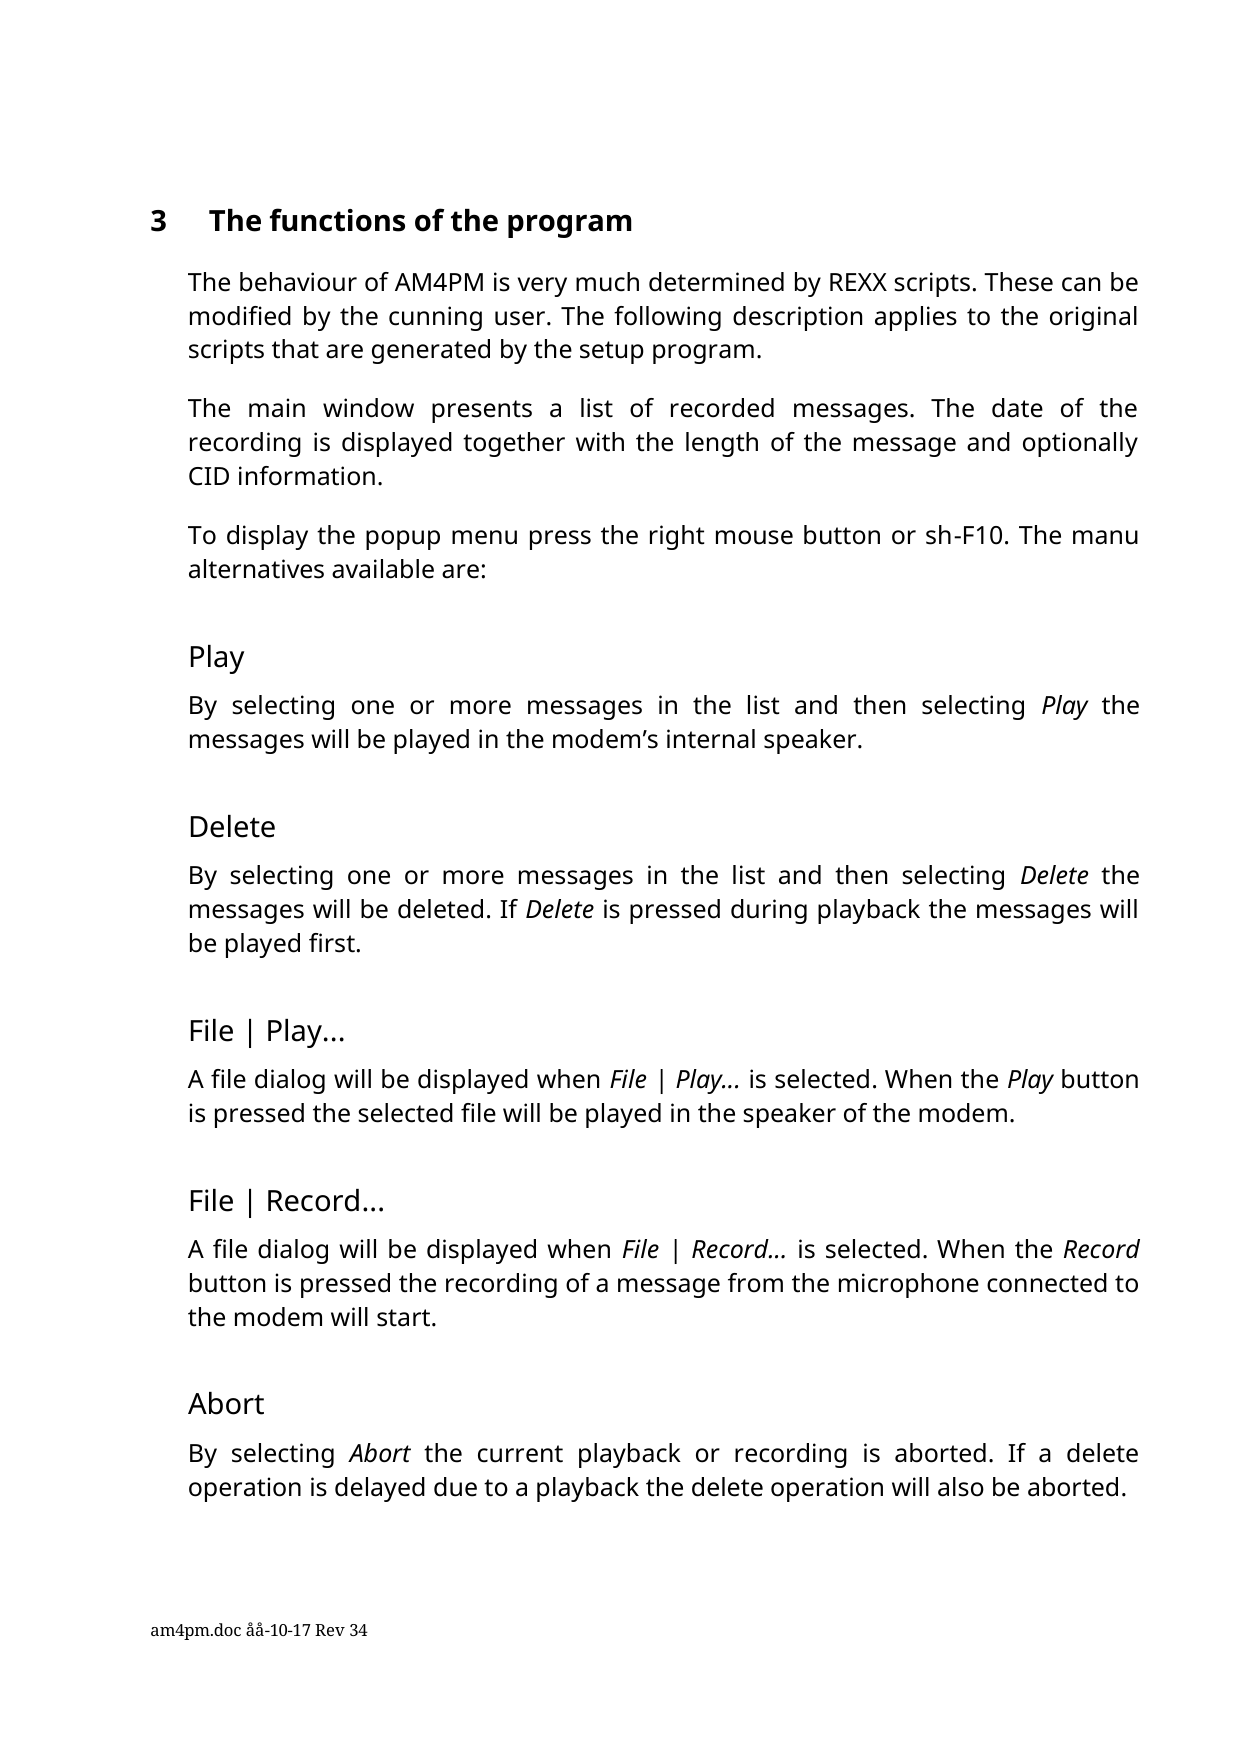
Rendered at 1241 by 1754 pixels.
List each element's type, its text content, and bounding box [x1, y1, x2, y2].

subtitle Abort [188, 1384, 1140, 1423]
text To display the popup menu press the right mouse button or sh‑F10. The manu alternatives available are: [188, 518, 1140, 586]
subtitle File | Play... [188, 1010, 1140, 1049]
subtitle Play [188, 636, 1140, 676]
text A file dialog will be displayed when File | Record... is selected. When the Record button is pressed the recording of a message from the microphone connected to the modem will start. [188, 1232, 1140, 1334]
text The behaviour of AM4PM is very much determined by REXX scripts. These can be modified by the cunning user. The following description applies to the original scripts that are generated by the setup program. [188, 264, 1140, 366]
subtitle File | Record... [188, 1180, 1140, 1219]
text A file dialog will be displayed when File | Play... is selected. When the Play button is pressed the selected file will be played in the speaker of the modem. [188, 1062, 1140, 1130]
subtitle 3 The functions of the program [150, 200, 1140, 239]
text The main window presents a list of recorded messages. The date of the recording is displayed together with the length of the message and optionally CID information. [188, 391, 1140, 493]
text By selecting Abort the current playback or recording is aborted. If a delete operation is delayed due to a playback the delete operation will also be aborted. [188, 1436, 1140, 1504]
text By selecting one or more messages in the list and then selecting Delete the messages will be deleted. If Delete is pressed during playback the messages will be played first. [188, 858, 1140, 960]
subtitle Delete [188, 806, 1140, 846]
text By selecting one or more messages in the list and then selecting Play the messages will be played in the modem’s internal speaker. [188, 688, 1140, 756]
